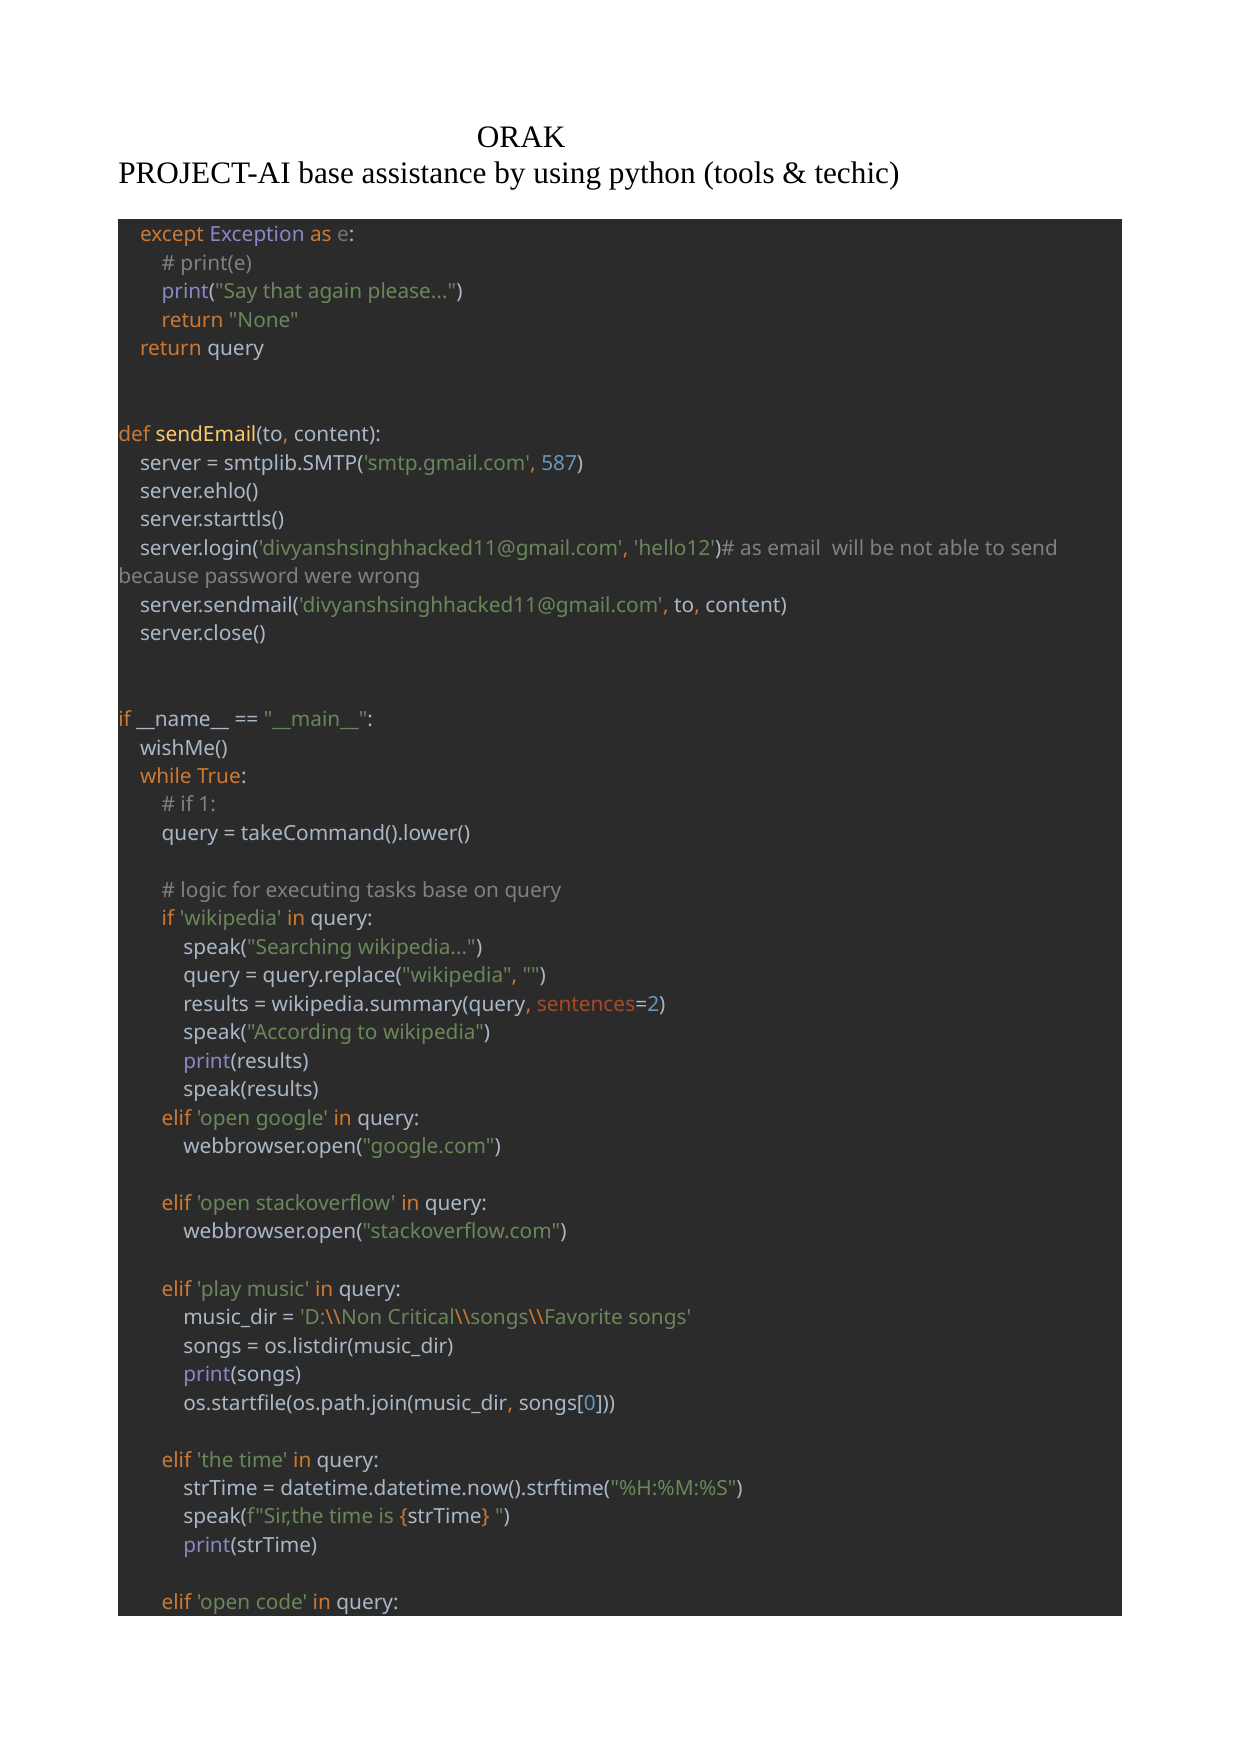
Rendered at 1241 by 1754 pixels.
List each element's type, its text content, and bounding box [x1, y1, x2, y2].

text except Exception as e: # print(e) print("Say that again please...") return "None" return query def sendEmail(to, content): server = smtplib.SMTP('smtp.gmail.com', 587) server.ehlo() server.starttls() server.login('divyanshsinghhacked11@gmail.com', 'hello12')# as email will be not able to send because password were wrong server.sendmail('divyanshsinghhacked11@gmail.com', to, content) server.close() if __name__ == "__main__": wishMe() while True: # if 1: query = takeCommand().lower() # logic for executing tasks base on query if 'wikipedia' in query: speak("Searching wikipedia...") query = query.replace("wikipedia", "") results = wikipedia.summary(query, sentences=2) speak("According to wikipedia") print(results) speak(results) elif 'open google' in query: webbrowser.open("google.com") elif 'open stackoverflow' in query: webbrowser.open("stackoverflow.com") elif 'play music' in query: music_dir = 'D:\\Non Critical\\songs\\Favorite songs' songs = os.listdir(music_dir) print(songs) os.startfile(os.path.join(music_dir, songs[0])) elif 'the time' in query: strTime = datetime.datetime.now().strftime("%H:%M:%S") speak(f"Sir,the time is {strTime} ") print(strTime) elif 'open code' in query: [118, 219, 1122, 1616]
